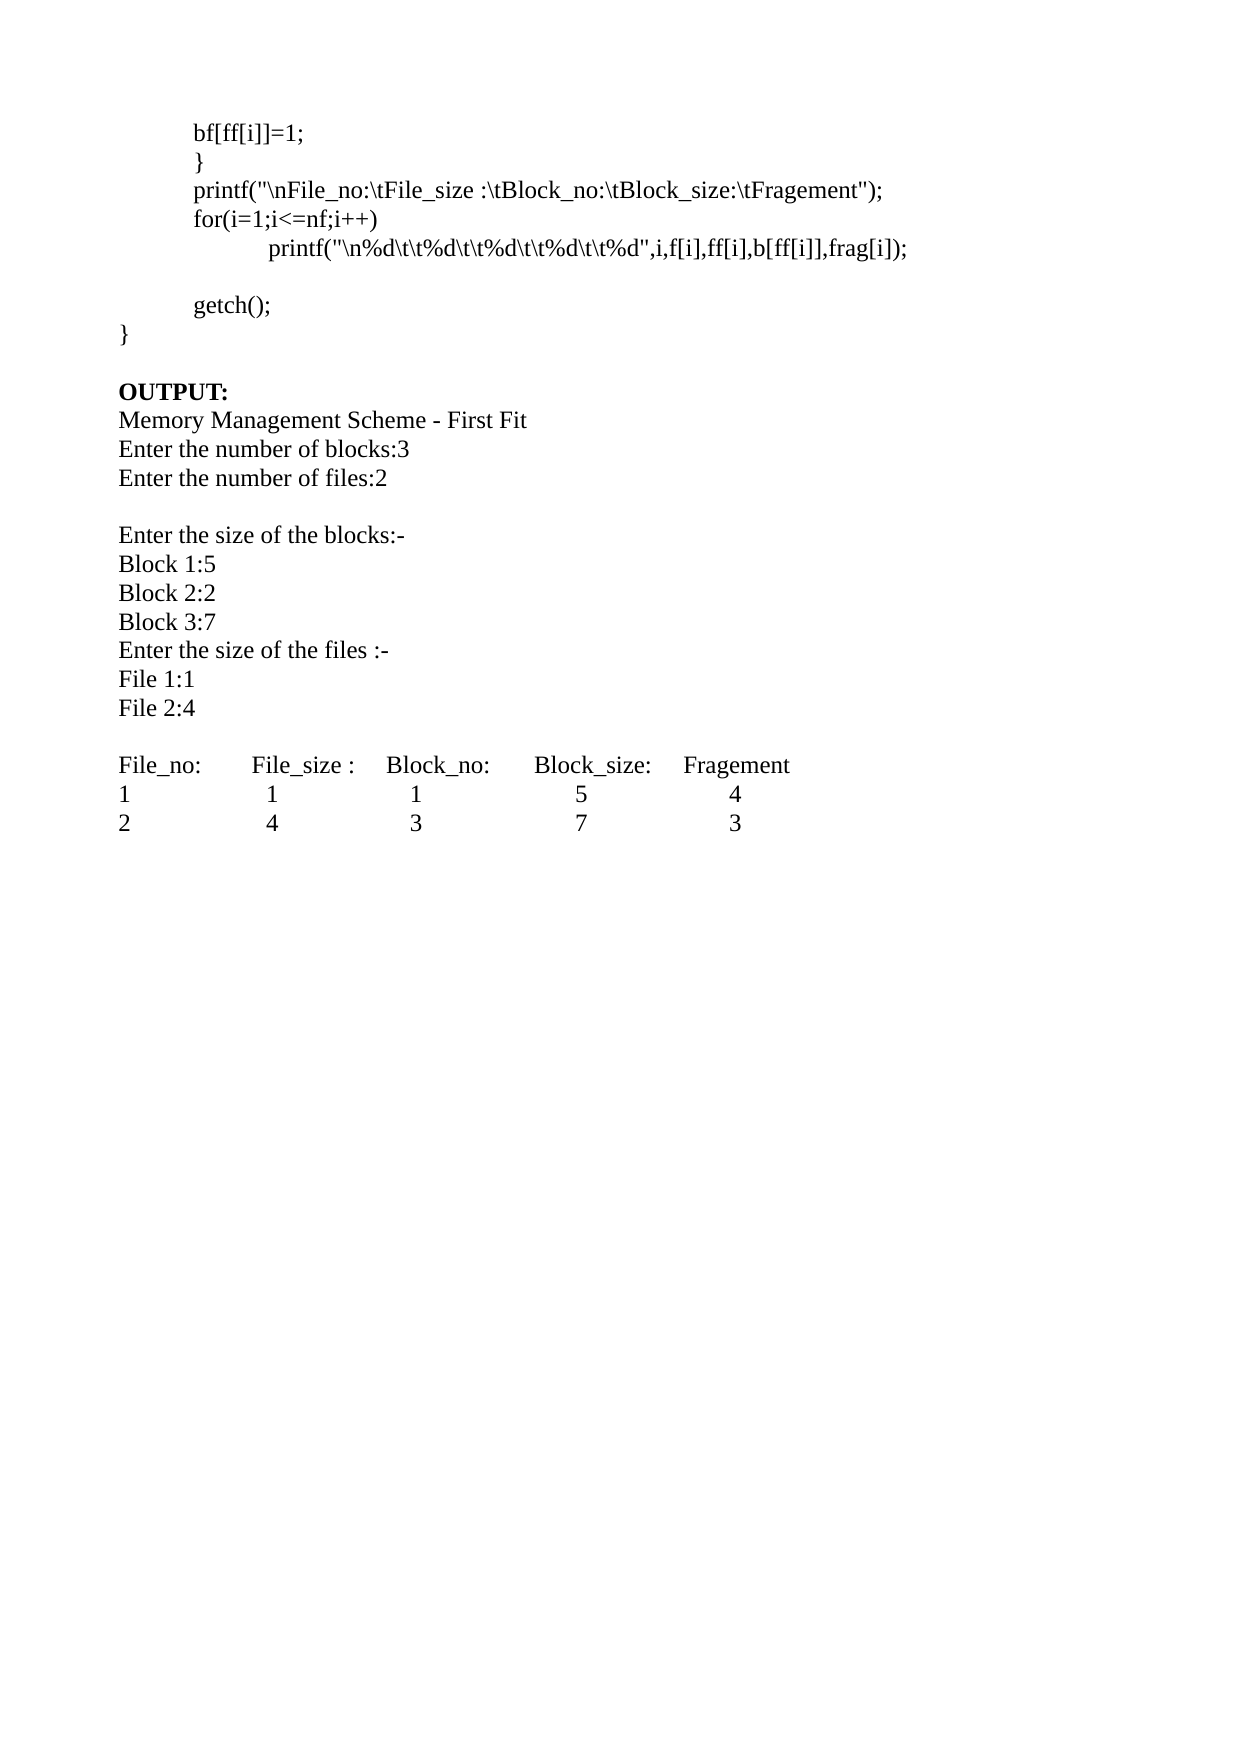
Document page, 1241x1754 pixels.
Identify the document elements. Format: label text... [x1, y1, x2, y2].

text Enter the number of blocks:3 [118, 434, 1122, 463]
text Block 2:2 [118, 578, 1122, 607]
text bf[ff[i]]=1; [118, 118, 1122, 147]
text File 1:1 [118, 664, 1122, 693]
text Block 1:5 [118, 549, 1122, 578]
text } [118, 319, 1122, 348]
text for(i=1;i<=nf;i++) [118, 204, 1122, 233]
text Enter the number of files:2 [118, 463, 1122, 492]
text Enter the size of the files :- [118, 636, 1122, 664]
text 1 1 1 5 4 [118, 779, 1122, 808]
text 2 4 3 7 3 [118, 808, 1122, 837]
text File_no: File_size : Block_no: Block_size: Fragement [118, 751, 1122, 779]
text OUTPUT: [118, 377, 1122, 406]
text getch(); [118, 291, 1122, 319]
text File 2:4 [118, 693, 1122, 722]
text } [118, 147, 1122, 176]
text Enter the size of the blocks:- [118, 521, 1122, 549]
text printf("\n%d\t\t%d\t\t%d\t\t%d\t\t%d",i,f[i],ff[i],b[ff[i]],frag[i]); [193, 233, 1122, 262]
text Memory Management Scheme - First Fit [118, 406, 1122, 434]
text printf("\nFile_no:\tFile_size :\tBlock_no:\tBlock_size:\tFragement"); [118, 176, 1122, 204]
text Block 3:7 [118, 607, 1122, 636]
